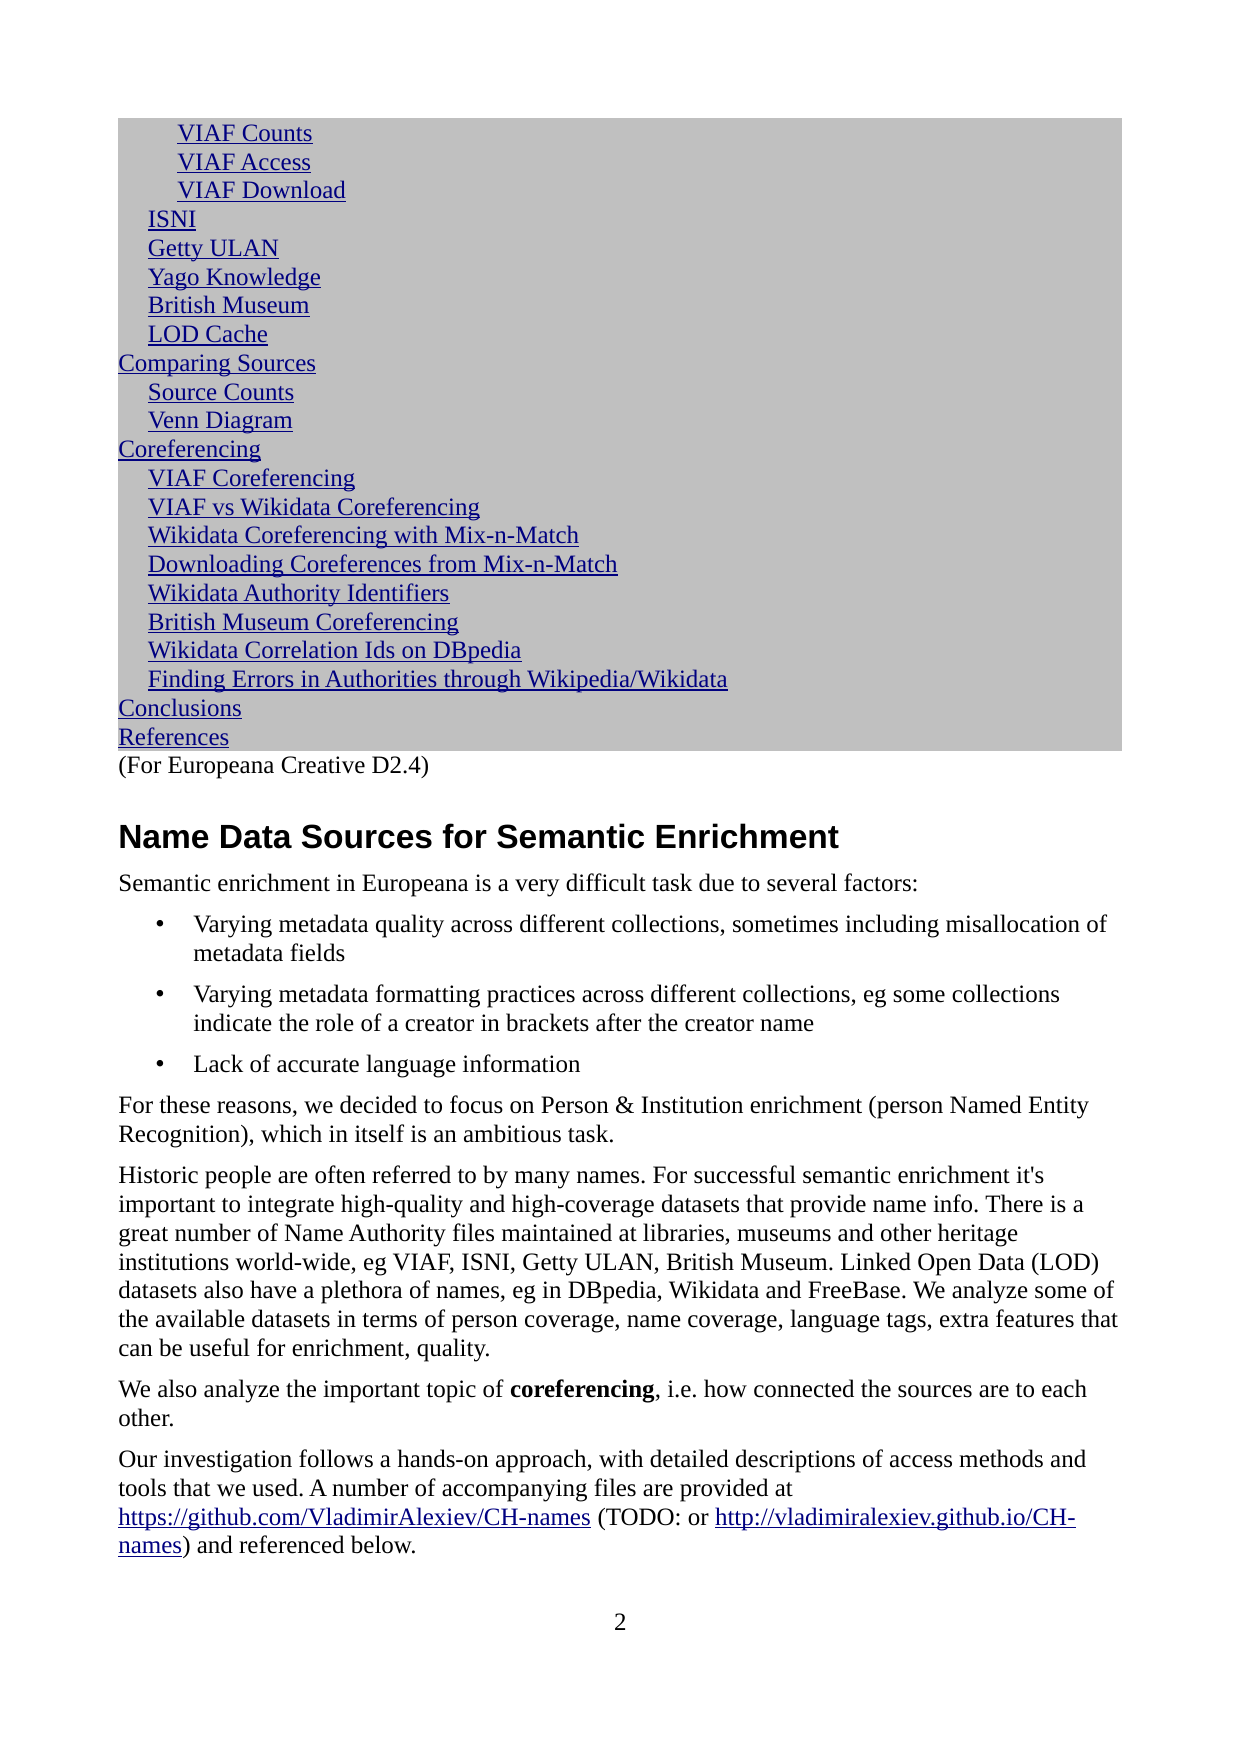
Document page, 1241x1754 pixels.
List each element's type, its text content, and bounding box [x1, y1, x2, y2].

subtitle Name Data Sources for Semantic Enrichment [118, 817, 1122, 856]
text (For Europeana Creative D2.4) [118, 751, 1122, 779]
text Finding Errors in Authorities through Wikipedia/Wikidata [148, 664, 1122, 693]
text Downloading Coreferences from Mix-n-Match [148, 549, 1122, 578]
text Getty ULAN [148, 233, 1122, 262]
text References [118, 722, 1122, 751]
text VIAF Access [177, 147, 1122, 176]
text Yago Knowledge [148, 262, 1122, 291]
text Coreferencing [118, 434, 1122, 463]
text Historic people are often referred to by many names. For successful semantic enrichment it's important to integrate high-quality and high-coverage datasets that provide name info. There is a great number of Name Authority files maintained at libraries, museums and other heritage institutions world-wide, eg VIAF, ISNI, Getty ULAN, British Museum. Linked Open Data (LOD) datasets also have a plethora of names, eg in DBpedia, Wikidata and FreeBase. We analyze some of the available datasets in terms of person coverage, name coverage, language tags, extra features that can be useful for enrichment, quality. [118, 1161, 1122, 1362]
text Wikidata Coreferencing with Mix-n-Match [148, 521, 1122, 549]
text Wikidata Correlation Ids on DBpedia [148, 636, 1122, 664]
text Semantic enrichment in Europeana is a very difficult task due to several factors: [118, 868, 1122, 897]
text British Museum [148, 291, 1122, 319]
text Conclusions [118, 693, 1122, 722]
text Source Counts [148, 377, 1122, 406]
text Wikidata Authority Identifiers [148, 578, 1122, 607]
text ISNI [148, 204, 1122, 233]
text VIAF Coreferencing [148, 463, 1122, 492]
text Venn Diagram [148, 406, 1122, 434]
text We also analyze the important topic of coreferencing, i.e. how connected the sources are to each other. [118, 1374, 1122, 1432]
list Lack of accurate language information [156, 1049, 1122, 1078]
text VIAF Counts [177, 118, 1122, 147]
text Comparing Sources [118, 348, 1122, 377]
text Our investigation follows a hands-on approach, with detailed descriptions of access methods and tools that we used. A number of accompanying files are provided at https://github.com/VladimirAlexiev/CH-names (TODO: or http://vladimiralexiev.github.io/CH-names) and referenced below. [118, 1444, 1122, 1559]
text VIAF vs Wikidata Coreferencing [148, 492, 1122, 521]
text For these reasons, we decided to focus on Person & Institution enrichment (person Named Entity Recognition), which in itself is an ambitious task. [118, 1091, 1122, 1148]
text British Museum Coreferencing [148, 607, 1122, 636]
text VIAF Download [177, 176, 1122, 204]
text LOD Cache [148, 319, 1122, 348]
list Varying metadata quality across different collections, sometimes including misallocation of metadata fields [156, 909, 1122, 967]
list Varying metadata formatting practices across different collections, eg some collections indicate the role of a creator in brackets after the creator name [156, 979, 1122, 1037]
